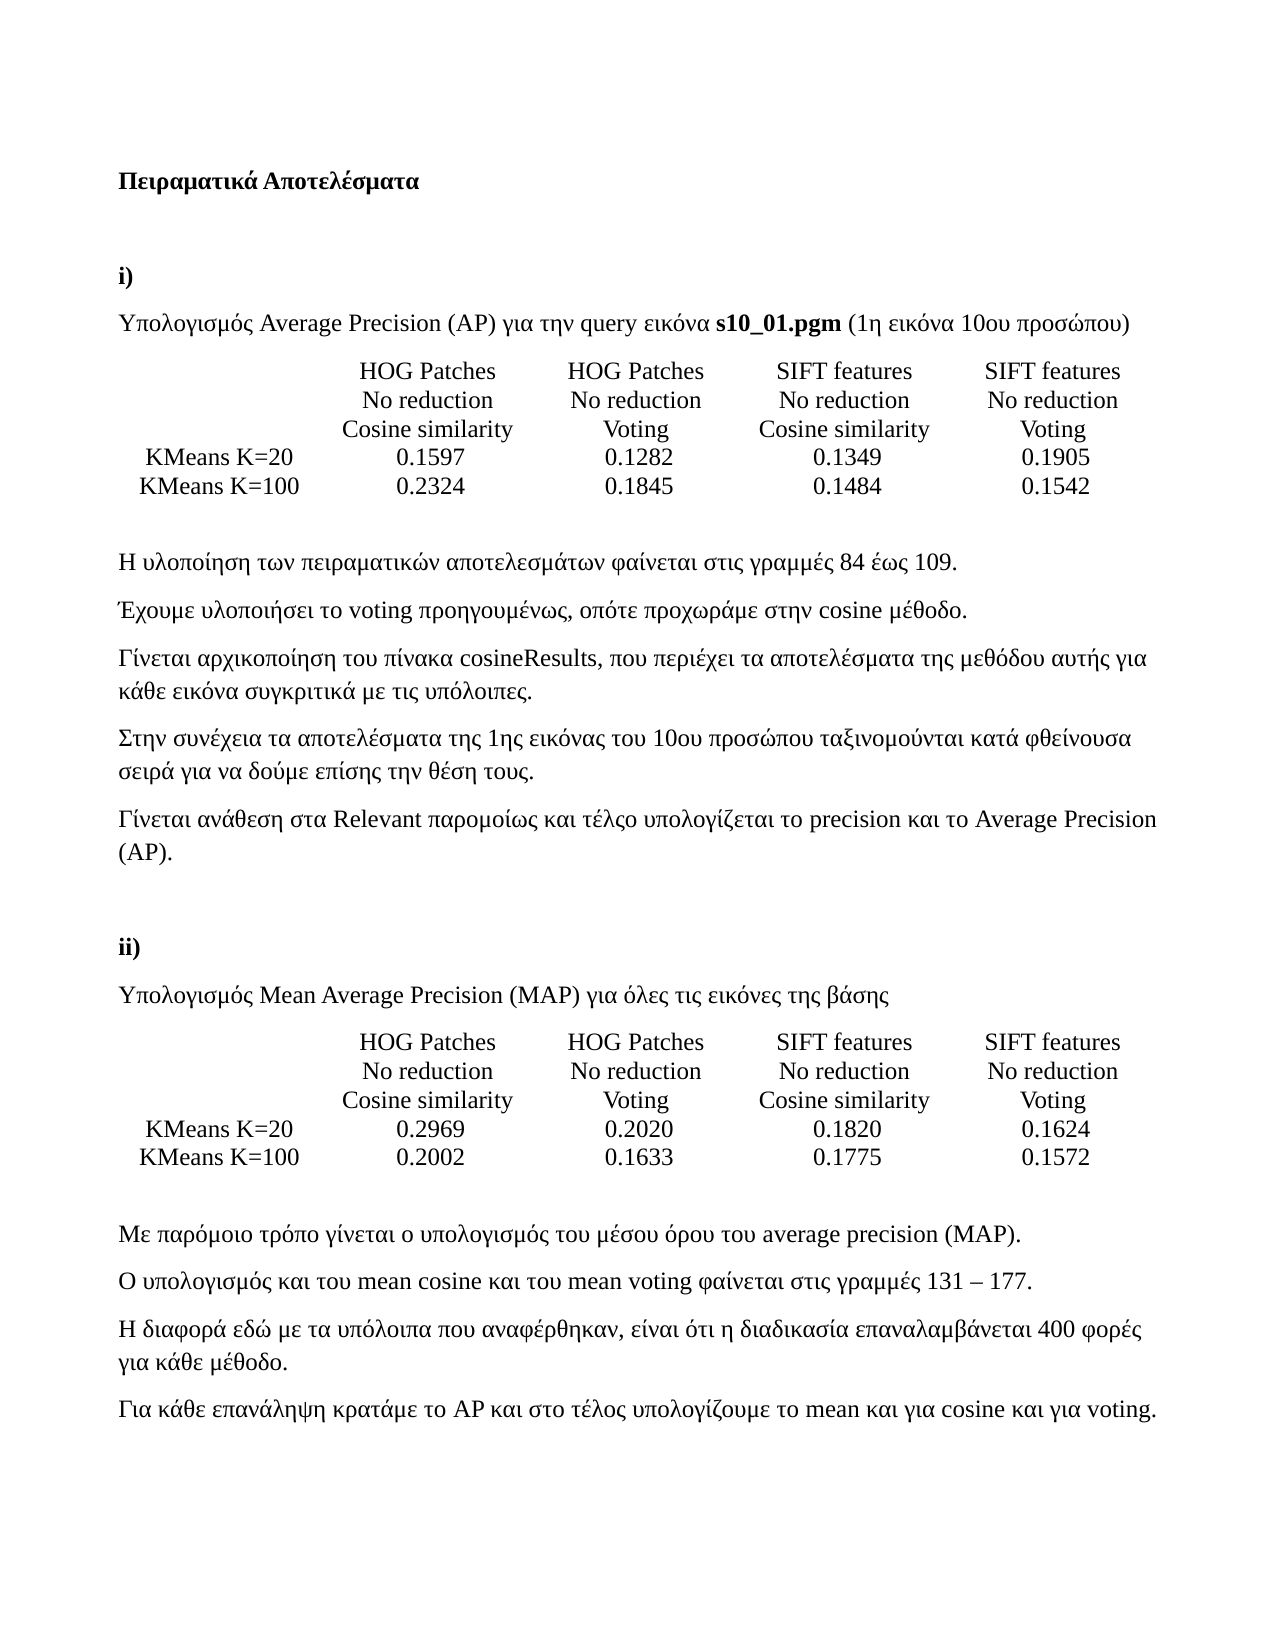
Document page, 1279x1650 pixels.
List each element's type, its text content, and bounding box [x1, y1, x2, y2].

table_header [118, 1028, 326, 1114]
table_cell 0.1542 [951, 471, 1160, 500]
text Γίνεται ανάθεση στα Relevant παρομοίως και τέλςο υπολογίζεται το precision και το Average Precision (AP). [118, 804, 1160, 866]
table_cell 0.1597 [326, 443, 535, 471]
text Για κάθε επανάληψη κρατάμε το AP και στο τέλος υπολογίζουμε το mean και για cosine και για voting. [118, 1394, 1160, 1423]
table_cell 0.1820 [743, 1114, 951, 1142]
table_header SIFT features No reduction Voting [951, 1028, 1160, 1114]
table_header SIFT features No reduction Voting [951, 356, 1160, 442]
table_cell 0.1775 [743, 1143, 951, 1171]
table_cell 0.1624 [951, 1114, 1160, 1142]
text Ο υπολογισμός και του mean cosine και του mean voting φαίνεται στις γραμμές 131 – 177. [118, 1266, 1160, 1295]
text Έχουμε υλοποιήσει το voting προηγουμένως, οπότε προχωράμε στην cosine μέθοδο. [118, 595, 1160, 624]
table_header HOG Patches No reduction Cosine similarity [326, 1028, 535, 1114]
table_cell KMeans K=20 [118, 1114, 326, 1142]
table_cell 0.2020 [535, 1114, 743, 1142]
table_cell 0.1572 [951, 1143, 1160, 1171]
table_cell 0.1845 [535, 471, 743, 500]
table_cell 0.2002 [326, 1143, 535, 1171]
text Στην συνέχεια τα αποτελέσματα της 1ης εικόνας του 10ου προσώπου ταξινομούνται κατά φθείνουσα σειρά για να δούμε επίσης την θέση τους. [118, 723, 1160, 785]
table_header HOG Patches No reduction Voting [535, 1028, 743, 1114]
table_cell 0.1282 [535, 443, 743, 471]
table_cell 0.2969 [326, 1114, 535, 1142]
text Η υλοποίηση των πειραματικών αποτελεσμάτων φαίνεται στις γραμμές 84 έως 109. [118, 547, 1160, 576]
text Υπολογισμός Mean Average Precision (MAP) για όλες τις εικόνες της βάσης [118, 980, 1160, 1008]
table_cell 0.1484 [743, 471, 951, 500]
text Πειραματικά Αποτελέσματα [118, 166, 1160, 194]
text Υπολογισμός Average Precision (AP) για την query εικόνα s10_01.pgm (1η εικόνα 10ου προσώπου) [118, 308, 1160, 337]
table_cell KMeans K=100 [118, 471, 326, 500]
text i) [118, 261, 1160, 290]
table_header SIFT features No reduction Cosine similarity [743, 356, 951, 442]
table_cell 0.1905 [951, 443, 1160, 471]
table_header [118, 356, 326, 442]
text ii) [118, 932, 1160, 961]
table_header SIFT features No reduction Cosine similarity [743, 1028, 951, 1114]
table_cell 0.1349 [743, 443, 951, 471]
table_header HOG Patches No reduction Cosine similarity [326, 356, 535, 442]
table_header HOG Patches No reduction Voting [535, 356, 743, 442]
table_cell 0.1633 [535, 1143, 743, 1171]
table_cell 0.2324 [326, 471, 535, 500]
text Γίνεται αρχικοποίηση του πίνακα cosineResults, που περιέχει τα αποτελέσματα της μεθόδου αυτής για κάθε εικόνα συγκριτικά με τις υπόλοιπες. [118, 643, 1160, 704]
table_cell KMeans K=20 [118, 443, 326, 471]
table_cell KMeans K=100 [118, 1143, 326, 1171]
text Η διαφορά εδώ με τα υπόλοιπα που αναφέρθηκαν, είναι ότι η διαδικασία επαναλαμβάνεται 400 φορές για κάθε μέθοδο. [118, 1314, 1160, 1376]
text Με παρόμοιο τρόπο γίνεται ο υπολογισμός του μέσου όρου του average precision (MAP). [118, 1219, 1160, 1247]
